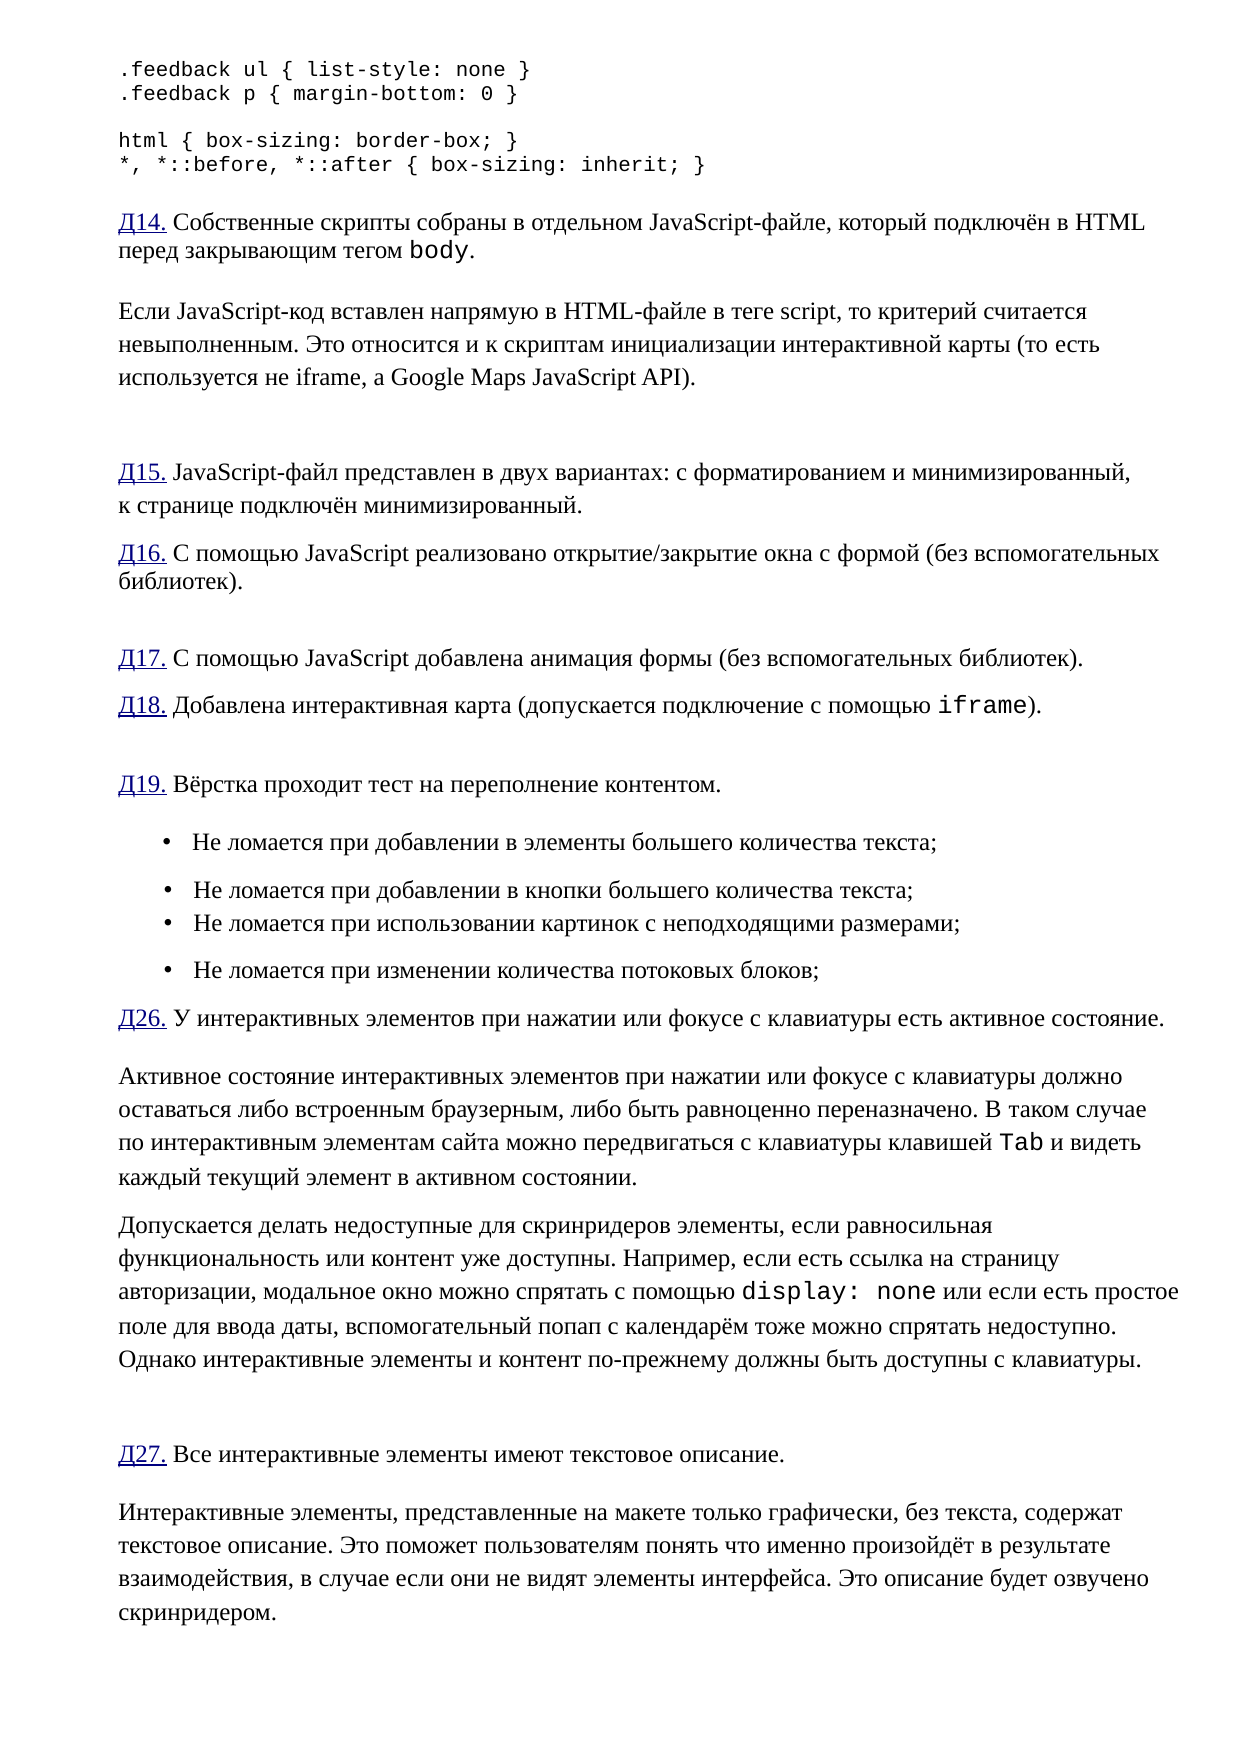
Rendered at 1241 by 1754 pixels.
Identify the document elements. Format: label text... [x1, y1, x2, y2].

text Д16. С помощью JavaScript реализовано открытие/закрытие окна с формой (без вспомогательных библиотек). [118, 538, 1181, 595]
list Не ломается при изменении количества потоковых блоков; [164, 955, 1181, 984]
text .feedback p { margin-bottom: 0 } [118, 83, 1181, 106]
text html { box-sizing: border-box; } [118, 130, 1181, 154]
list Не ломается при добавлении в кнопки большего количества текста; [164, 875, 1181, 903]
text Д15. JavaScript-файл представлен в двух вариантах: с форматированием и минимизированный, к странице подключён минимизированный. [118, 457, 1181, 519]
text *, *::before, *::after { box-sizing: inherit; } [118, 154, 1181, 177]
list Не ломается при добавлении в элементы большего количества текста; [162, 827, 1181, 856]
text Интерактивные элементы, представленные на макете только графически, без текста, содержат текстовое описание. Это поможет пользователям понять что именно произойдёт в результате взаимодействия, в случае если они не видят элементы интерфейса. Это описание будет озвучено скринридером. [118, 1497, 1181, 1625]
text Д14. Собственные скрипты собраны в отдельном JavaScript-файле, который подключён в HTML перед закрывающим тегом body. [118, 207, 1181, 266]
text Д26. У интерактивных элементов при нажатии или фокусе с клавиатуры есть активное состояние. [118, 1003, 1181, 1032]
text Д17. С помощью JavaScript добавлена анимация формы (без вспомогательных библиотек). [118, 643, 1181, 672]
text Допускается делать недоступные для скринридеров элементы, если равносильная функциональность или контент уже доступны. Например, если есть ссылка на страницу авторизации, модальное окно можно спрятать с помощью display: none или если есть простое поле для ввода даты, вспомогательный попап с календарём тоже можно спрятать недоступно. Однако интерактивные элементы и контент по-прежнему должны быть доступны с клавиатуры. [118, 1210, 1181, 1373]
text .feedback ul { list-style: none } [118, 59, 1181, 83]
text Д19. Вёрстка проходит тест на переполнение контентом. [118, 769, 1181, 798]
text Д27. Все интерактивные элементы имеют текстовое описание. [118, 1439, 1181, 1468]
list Не ломается при использовании картинок с неподходящими размерами; [164, 908, 1181, 936]
text Активное состояние интерактивных элементов при нажатии или фокусе с клавиатуры должно оставаться либо встроенным браузерным, либо быть равноценно переназначено. В таком случае по интерактивным элементам сайта можно передвигаться с клавиатуры клавишей Tab и видеть каждый текущий элемент в активном состоянии. [118, 1061, 1181, 1191]
text Д18. Добавлена интерактивная карта (допускается подключение с помощью iframe). [118, 690, 1181, 721]
text Если JavaScript-код вставлен напрямую в HTML-файле в теге script, то критерий считается невыполненным. Это относится и к скриптам инициализации интерактивной карты (то есть используется не iframe, а Google Maps JavaScript API). [118, 296, 1181, 391]
